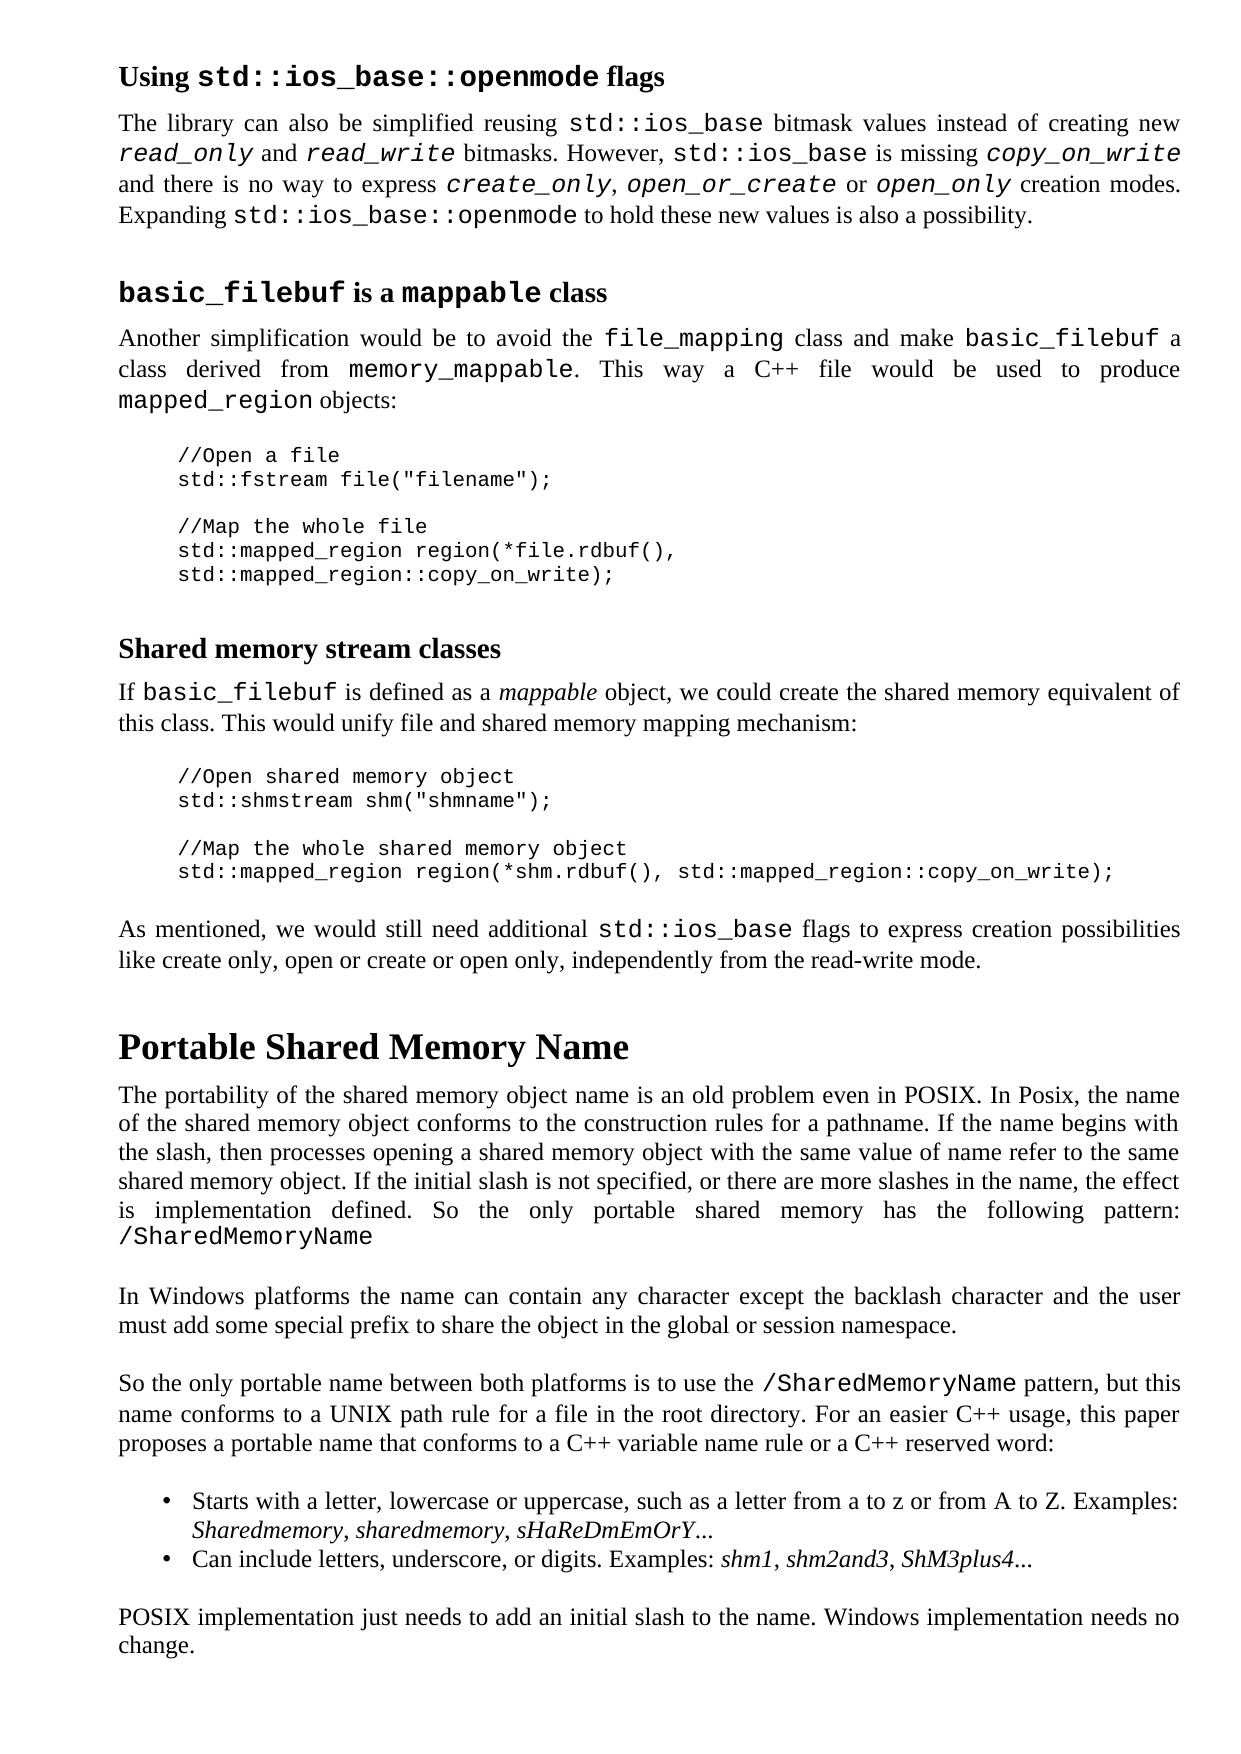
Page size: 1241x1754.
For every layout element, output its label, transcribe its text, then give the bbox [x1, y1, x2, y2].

text If basic_filebuf is defined as a mappable object, we could create the shared memory equivalent of this class. This would unify file and shared memory mapping mechanism: [118, 677, 1181, 737]
subtitle Portable Shared Memory Name [118, 1024, 1181, 1067]
text In Windows platforms the name can contain any character except the backlash character and the user must add some special prefix to share the object in the global or session namespace. [118, 1281, 1181, 1339]
text std::mapped_region region(*file.rdbuf(), std::mapped_region::copy_on_write); [177, 540, 1122, 587]
text Another simplification would be to avoid the file_mapping class and make basic_filebuf a class derived from memory_mappable. This way a C++ file would be used to produce mapped_region objects: [118, 323, 1181, 416]
subtitle Using std::ios_base::openmode flags [118, 59, 1181, 95]
text std::fstream file("filename"); [177, 469, 1122, 493]
subtitle Shared memory stream classes [118, 631, 1181, 665]
text The library can also be simplified reusing std::ios_base bitmask values instead of creating new read_only and read_write bitmasks. However, std::ios_base is missing copy_on_write and there is no way to express create_only, open_or_create or open_only creation modes. Expanding std::ios_base::openmode to hold these new values is also a possibility. [118, 108, 1181, 231]
text //Map the whole shared memory object [177, 837, 1122, 861]
text //Open a file [177, 446, 1122, 469]
text POSIX implementation just needs to add an initial slash to the name. Windows implementation needs no change. [118, 1602, 1181, 1659]
text So the only portable name between both platforms is to use the /SharedMemoryName pattern, but this name conforms to a UNIX path rule for a file in the root directory. For an easier C++ usage, this paper proposes a portable name that conforms to a C++ variable name rule or a C++ reserved word: [118, 1368, 1181, 1457]
list Starts with a letter, lowercase or uppercase, such as a letter from a to z or from A to Z. Examples: Sharedmemory, sharedmemory, sHaReDmEmOrY... [162, 1486, 1181, 1544]
text std::mapped_region region(*shm.rdbuf(), std::mapped_region::copy_on_write); [177, 861, 1122, 885]
subtitle basic_filebuf is a mappable class [118, 275, 1181, 311]
list Can include letters, underscore, or digits. Examples: shm1, shm2and3, ShM3plus4... [162, 1544, 1181, 1572]
text std::shmstream shm("shmname"); [177, 790, 1122, 814]
text //Map the whole file [177, 516, 1122, 540]
text As mentioned, we would still need additional std::ios_base flags to express creation possibilities like create only, open or create or open only, independently from the read-write mode. [118, 914, 1181, 974]
text //Open shared memory object [177, 767, 1122, 790]
text The portability of the shared memory object name is an old problem even in POSIX. In Posix, the name of the shared memory object conforms to the construction rules for a pathname. If the name begins with the slash, then processes opening a shared memory object with the same value of name refer to the same shared memory object. If the initial slash is not specified, or there are more slashes in the name, the effect is implementation defined. So the only portable shared memory has the following pattern: /SharedMemoryName [118, 1080, 1181, 1252]
